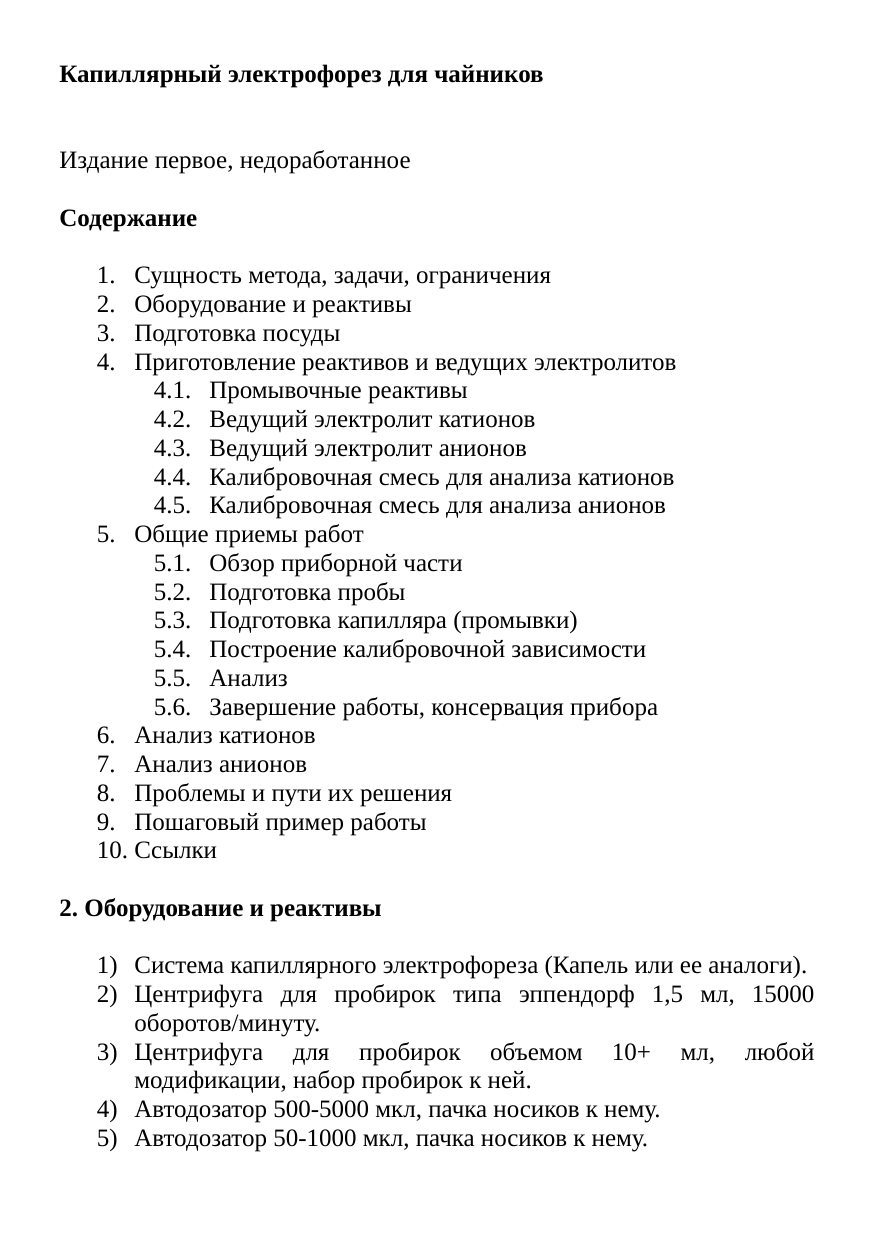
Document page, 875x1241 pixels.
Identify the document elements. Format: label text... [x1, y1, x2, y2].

list Автодозатор 50-1000 мкл, пачка носиков к нему. [97, 1123, 815, 1152]
list Калибровочная смесь для анализа анионов [153, 490, 815, 519]
list Промывочные реактивы [153, 375, 815, 404]
list Оборудование и реактивы [97, 289, 815, 318]
text Содержание [59, 203, 815, 232]
list Ведущий электролит анионов [153, 433, 815, 462]
list Анализ анионов [97, 749, 815, 778]
list Анализ [153, 663, 815, 692]
text Издание первое, недоработанное [59, 145, 815, 174]
list Сущность метода, задачи, ограничения [97, 260, 815, 289]
list Проблемы и пути их решения [97, 778, 815, 807]
list Система капиллярного электрофореза (Капель или ее аналоги). [97, 950, 815, 979]
list Подготовка капилляра (промывки) [153, 605, 815, 634]
list Автодозатор 500-5000 мкл, пачка носиков к нему. [97, 1094, 815, 1123]
list Анализ катионов [97, 720, 815, 749]
list Приготовление реактивов и ведущих электролитов [97, 347, 815, 375]
list Общие приемы работ [97, 519, 815, 548]
list Построение калибровочной зависимости [153, 634, 815, 663]
text 2. Оборудование и реактивы [59, 893, 815, 922]
list Калибровочная смесь для анализа катионов [153, 462, 815, 490]
list Ведущий электролит катионов [153, 404, 815, 433]
list Обзор приборной части [153, 548, 815, 577]
list Завершение работы, консервация прибора [153, 692, 815, 720]
list Подготовка посуды [97, 318, 815, 347]
list Центрифуга для пробирок объемом 10+ мл, любой модификации, набор пробирок к ней. [97, 1037, 815, 1094]
list Центрифуга для пробирок типа эппендорф 1,5 мл, 15000 оборотов/минуту. [97, 979, 815, 1037]
list Ссылки [97, 835, 815, 864]
text Капиллярный электрофорез для чайников [59, 59, 815, 88]
list Пошаговый пример работы [97, 807, 815, 835]
list Подготовка пробы [153, 577, 815, 605]
